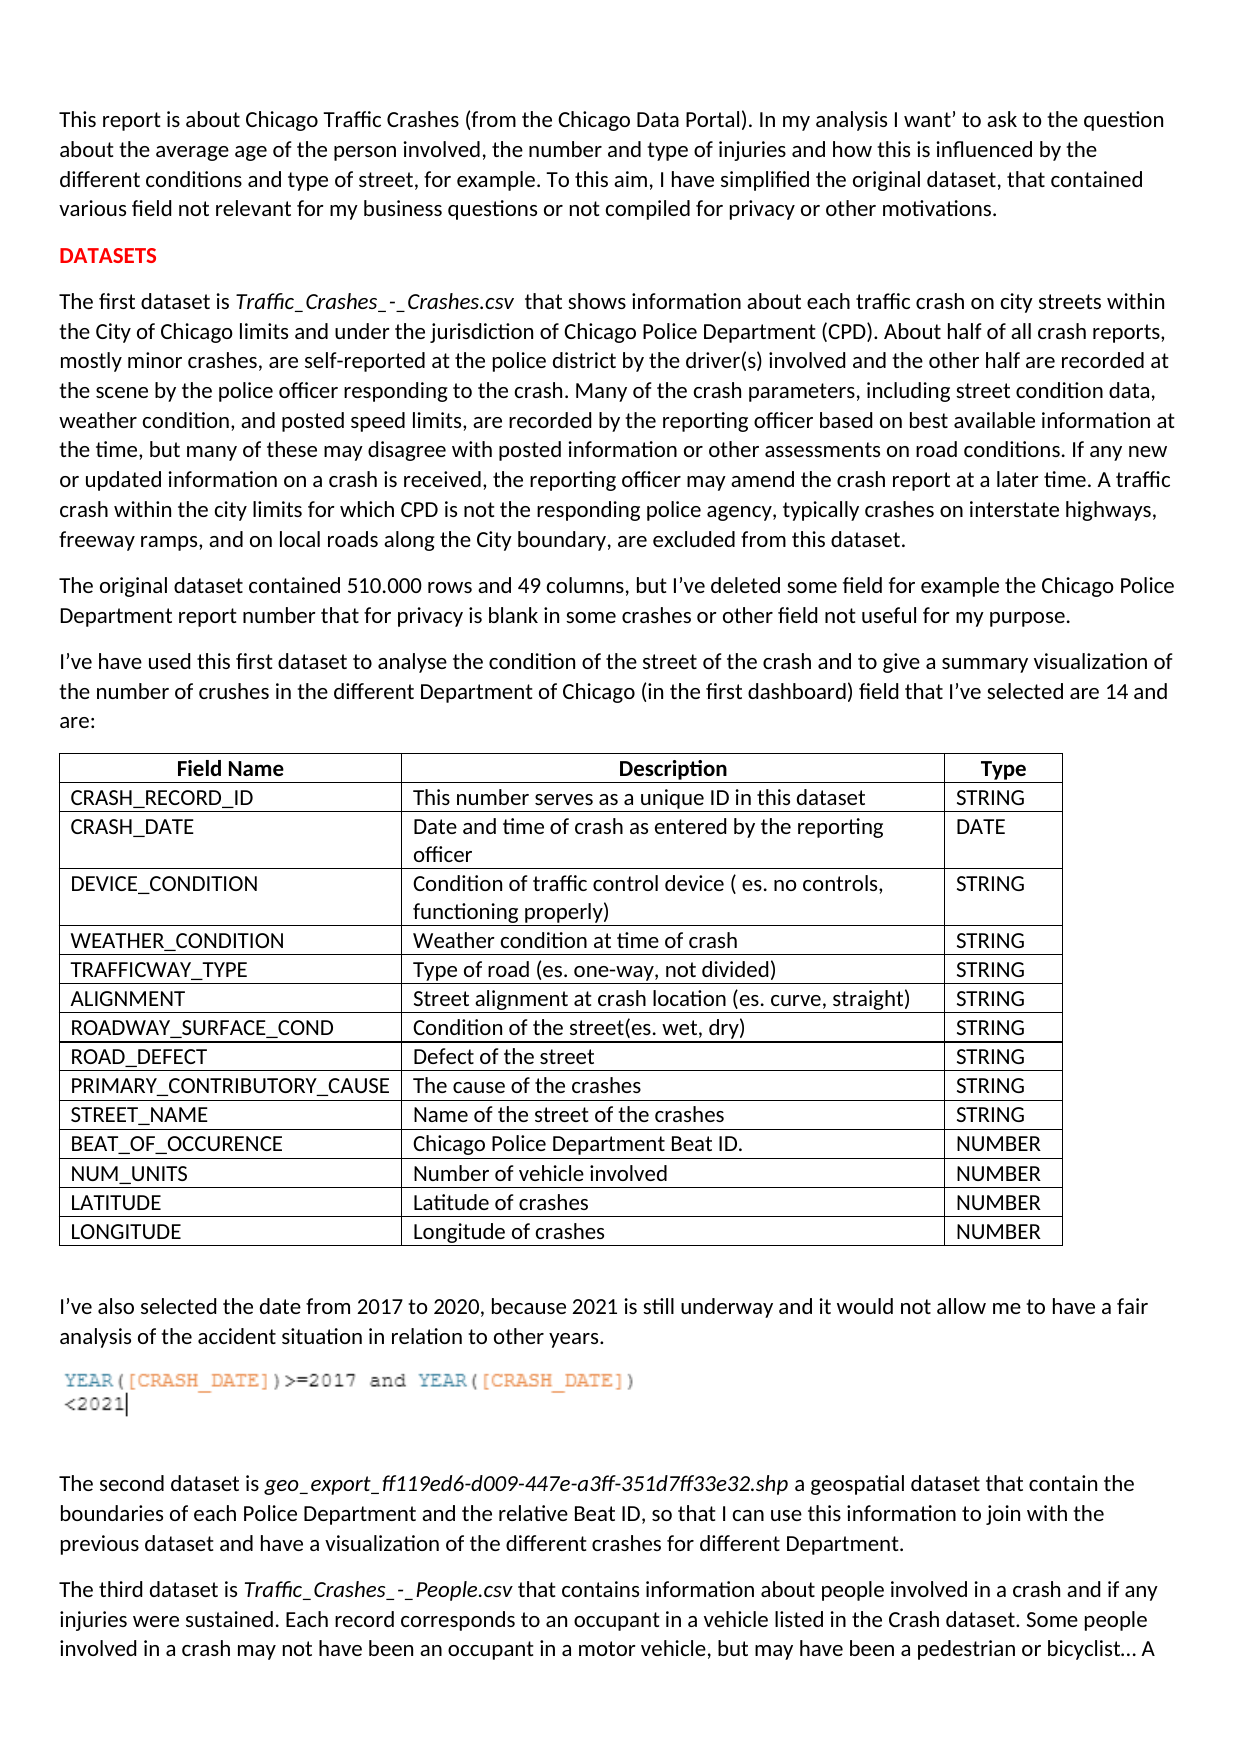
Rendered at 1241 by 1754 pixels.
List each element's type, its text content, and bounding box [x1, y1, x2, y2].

table_cell STRING [945, 984, 1062, 1012]
table_cell STRING [945, 955, 1062, 983]
table_cell Chicago Police Department Beat ID. [402, 1130, 944, 1158]
text I’ve have used this first dataset to analyse the condition of the street of the crash and to give a summary visualization of the number of crushes in the different Department of Chicago (in the first dashboard) field that I’ve selected are 14 and are: [59, 647, 1181, 734]
table_cell Number of vehicle involved [402, 1159, 944, 1187]
table_cell STRING [945, 1071, 1062, 1099]
table_cell STRING [945, 869, 1062, 925]
table_cell ALIGNMENT [60, 984, 401, 1012]
table_header Type [945, 754, 1062, 782]
text This report is about Chicago Traffic Crashes (from the Chicago Data Portal). In my analysis I want’ to ask to the question about the average age of the person involved, the number and type of injuries and how this is influenced by the different conditions and type of street, for example. To this aim, I have simplified the original dataset, that contained various field not relevant for my business questions or not compiled for privacy or other motivations. [59, 105, 1181, 222]
table_cell DATE [945, 812, 1062, 868]
table_header Field Name [60, 754, 401, 782]
table_cell Weather condition at time of crash [402, 926, 944, 954]
table_cell STRING [945, 1013, 1062, 1041]
table_cell Latitude of crashes [402, 1188, 944, 1216]
table_cell DEVICE_CONDITION [60, 869, 401, 925]
table_cell WEATHER_CONDITION [60, 926, 401, 954]
text DATASETS [59, 241, 1181, 269]
table_cell This number serves as a unique ID in this dataset [402, 783, 944, 811]
text The original dataset contained 510.000 rows and 49 columns, but I’ve deleted some field for example the Chicago Police Department report number that for privacy is blank in some crashes or other field not useful for my purpose. [59, 571, 1181, 629]
table_cell Longitude of crashes [402, 1217, 944, 1245]
table_cell TRAFFICWAY_TYPE [60, 955, 401, 983]
table_cell LONGITUDE [60, 1217, 401, 1245]
table_cell BEAT_OF_OCCURENCE [60, 1130, 401, 1158]
table_cell NUMBER [945, 1159, 1062, 1187]
table_cell NUMBER [945, 1188, 1062, 1216]
table_cell ROADWAY_SURFACE_COND [60, 1013, 401, 1041]
table_cell Type of road (es. one-way, not divided) [402, 955, 944, 983]
table_cell PRIMARY_CONTRIBUTORY_CAUSE [60, 1071, 401, 1099]
table_cell Name of the street of the crashes [402, 1101, 944, 1128]
table_cell CRASH_RECORD_ID [60, 783, 401, 811]
table_cell Defect of the street [402, 1043, 944, 1070]
text I’ve also selected the date from 2017 to 2020, because 2021 is still underway and it would not allow me to have a fair analysis of the accident situation in relation to other years. [59, 1292, 1181, 1350]
table_cell Condition of the street(es. wet, dry) [402, 1013, 944, 1041]
table_cell CRASH_DATE [60, 812, 401, 868]
table_cell ROAD_DEFECT [60, 1043, 401, 1070]
table_cell NUMBER [945, 1217, 1062, 1245]
table_cell LATITUDE [60, 1188, 401, 1216]
table_cell STRING [945, 1043, 1062, 1070]
table_cell STRING [945, 783, 1062, 811]
table_cell STRING [945, 926, 1062, 954]
table_cell STREET_NAME [60, 1101, 401, 1128]
table_cell NUMBER [945, 1130, 1062, 1158]
table_cell Street alignment at crash location (es. curve, straight) [402, 984, 944, 1012]
text The first dataset is Traffic_Crashes_-_Crashes.csv that shows information about each traffic crash on city streets within the City of Chicago limits and under the jurisdiction of Chicago Police Department (CPD). About half of all crash reports, mostly minor crashes, are self-reported at the police district by the driver(s) involved and the other half are recorded at the scene by the police officer responding to the crash. Many of the crash parameters, including street condition data, weather condition, and posted speed limits, are recorded by the reporting officer based on best available information at the time, but many of these may disagree with posted information or other assessments on road conditions. If any new or updated information on a crash is received, the reporting officer may amend the crash report at a later time. A traffic crash within the city limits for which CPD is not the responding police agency, typically crashes on interstate highways, freeway ramps, and on local roads along the City boundary, are excluded from this dataset. [59, 287, 1181, 553]
table_cell Condition of traffic control device ( es. no controls, functioning properly) [402, 869, 944, 925]
table_cell STRING [945, 1101, 1062, 1128]
table_cell NUM_UNITS [60, 1159, 401, 1187]
text The third dataset is Traffic_Crashes_-_People.csv that contains information about people involved in a crash and if any injuries were sustained. Each record corresponds to an occupant in a vehicle listed in the Crash dataset. Some people involved in a crash may not have been an occupant in a motor vehicle, but may have been a pedestrian or bicyclist… A [59, 1575, 1181, 1662]
table_header Description [402, 754, 944, 782]
table_cell The cause of the crashes [402, 1071, 944, 1099]
table_cell Date and time of crash as entered by the reporting officer [402, 812, 944, 868]
text The second dataset is geo_export_ff119ed6-d009-447e-a3ff-351d7ff33e32.shp a geospatial dataset that contain the boundaries of each Police Department and the relative Beat ID, so that I can use this information to join with the previous dataset and have a visualization of the different crashes for different Department. [59, 1469, 1181, 1557]
